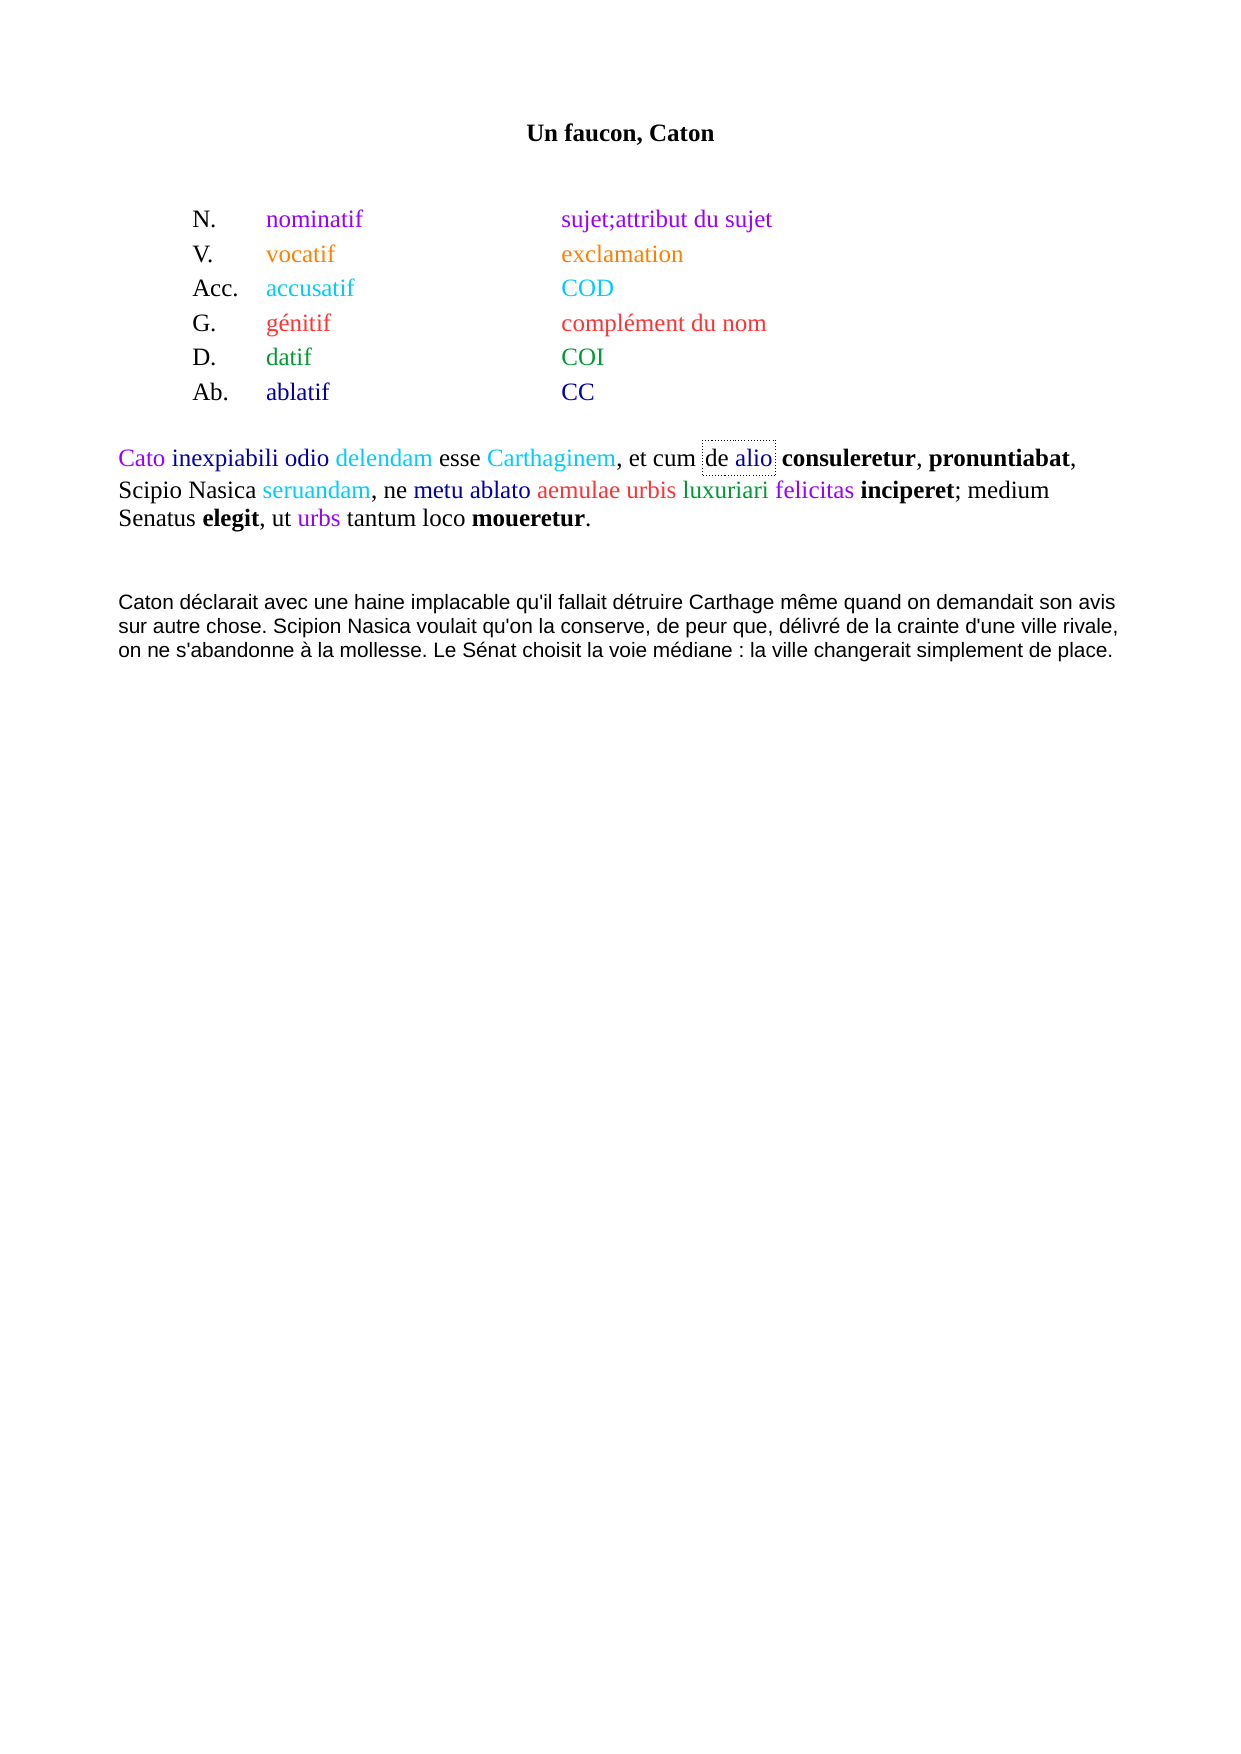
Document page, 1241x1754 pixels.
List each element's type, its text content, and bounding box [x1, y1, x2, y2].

text Cato inexpiabili odio delendam esse Carthaginem, et cum de alio consuleretur, pronuntiabat, Scipio Nasica seruandam, ne metu ablato aemulae urbis luxuriari felicitas inciperet; medium Senatus elegit, ut urbs tantum loco moueretur. [118, 440, 1122, 532]
text Un faucon, Caton [118, 118, 1122, 147]
text D. datif COI [118, 342, 1122, 371]
text Caton déclarait avec une haine implacable qu'il fallait détruire Carthage même quand on demandait son avis sur autre chose. Scipion Nasica voulait qu'on la conserve, de peur que, délivré de la crainte d'une ville rivale, on ne s'abandonne à la mollesse. Le Sénat choisit la voie médiane : la ville changerait simplement de place. [118, 590, 1122, 662]
text Ab. ablatif CC [118, 377, 1122, 406]
text G. génitif complément du nom [118, 308, 1122, 337]
text V. vocatif exclamation [118, 239, 1122, 268]
text Acc. accusatif COD [118, 273, 1122, 302]
text N. nominatif sujet;attribut du sujet [118, 204, 1122, 233]
